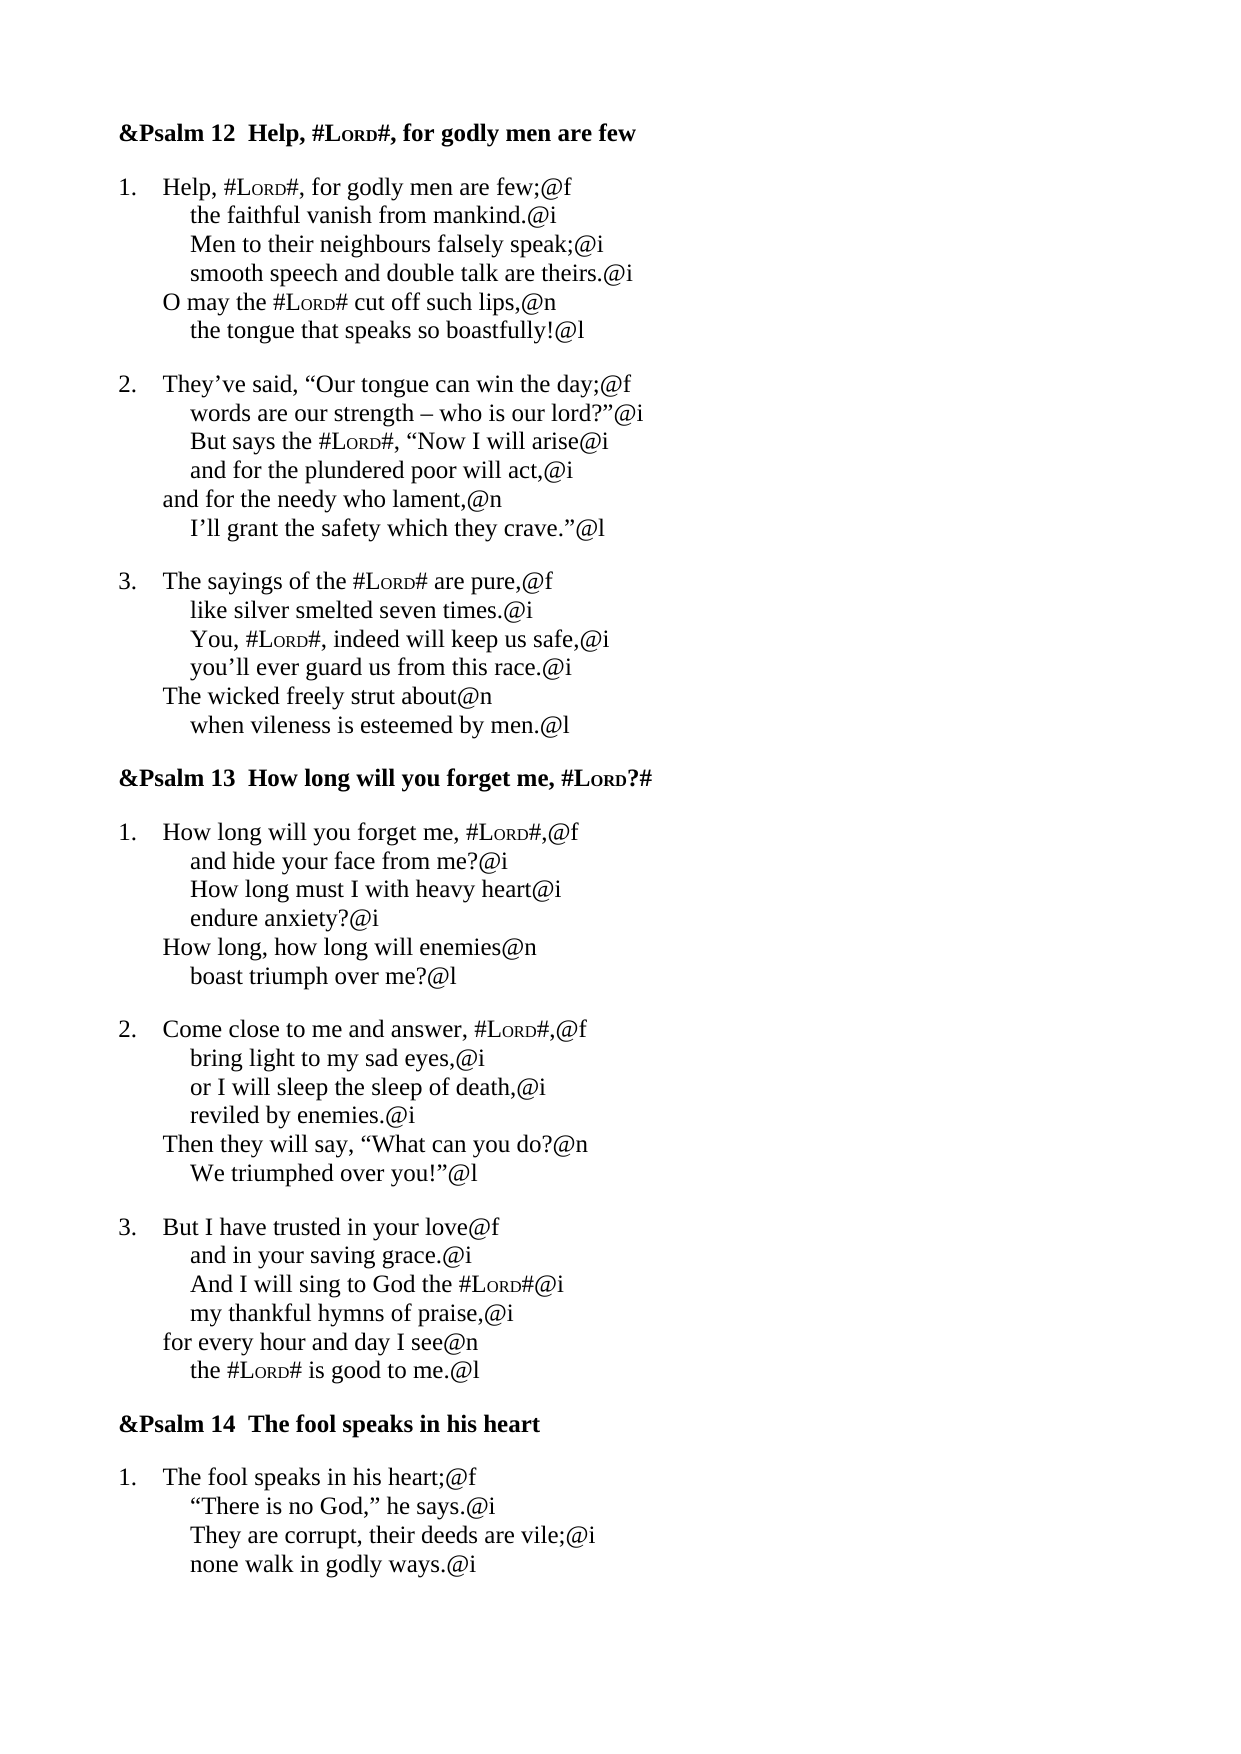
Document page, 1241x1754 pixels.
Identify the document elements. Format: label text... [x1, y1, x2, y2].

text and hide your face from me?@i [171, 846, 1122, 874]
text reviled by enemies.@i [171, 1101, 1122, 1129]
text Then they will say, “What can you do?@n [162, 1129, 1122, 1158]
text the faithful vanish from mankind.@i [171, 200, 1122, 229]
text And I will sing to God the #Lord#@i [171, 1269, 1122, 1298]
text 3. But I have trusted in your love@f [118, 1212, 1122, 1240]
text words are our strength – who is our lord?”@i [171, 398, 1122, 426]
subtitle &Psalm 13 How long will you forget me, #Lord?# [118, 763, 1122, 792]
text How long, how long will enemies@n [162, 932, 1122, 961]
text They are corrupt, their deeds are vile;@i [171, 1520, 1122, 1549]
text bring light to my sad eyes,@i [171, 1043, 1122, 1072]
text Men to their neighbours falsely speak;@i [171, 229, 1122, 258]
text 2. They’ve said, “Our tongue can win the day;@f [118, 369, 1122, 398]
subtitle &Psalm 12 Help, #Lord#, for godly men are few [118, 118, 1122, 147]
text the #Lord# is good to me.@l [171, 1355, 1122, 1384]
text like silver smelted seven times.@i [171, 595, 1122, 624]
text when vileness is esteemed by men.@l [171, 710, 1122, 739]
text We triumphed over you!”@l [171, 1158, 1122, 1187]
text 1. How long will you forget me, #Lord#,@f [118, 817, 1122, 846]
text or I will sleep the sleep of death,@i [171, 1072, 1122, 1101]
text smooth speech and double talk are theirs.@i [171, 258, 1122, 287]
text boast triumph over me?@l [171, 961, 1122, 989]
text and for the plundered poor will act,@i [171, 455, 1122, 484]
subtitle &Psalm 14 The fool speaks in his heart [118, 1409, 1122, 1438]
text the tongue that speaks so boastfully!@l [171, 315, 1122, 344]
text But says the #Lord#, “Now I will arise@i [171, 426, 1122, 455]
text How long must I with heavy heart@i [171, 874, 1122, 903]
text and in your saving grace.@i [171, 1240, 1122, 1269]
text 2. Come close to me and answer, #Lord#,@f [118, 1014, 1122, 1043]
text I’ll grant the safety which they crave.”@l [171, 513, 1122, 541]
text The wicked freely strut about@n [162, 681, 1122, 710]
text endure anxiety?@i [171, 903, 1122, 932]
text 1. The fool speaks in his heart;@f [118, 1462, 1122, 1491]
text O may the #Lord# cut off such lips,@n [162, 287, 1122, 315]
text you’ll ever guard us from this race.@i [171, 652, 1122, 681]
text for every hour and day I see@n [162, 1327, 1122, 1355]
text “There is no God,” he says.@i [171, 1491, 1122, 1520]
text You, #Lord#, indeed will keep us safe,@i [171, 624, 1122, 652]
text my thankful hymns of praise,@i [171, 1298, 1122, 1327]
text and for the needy who lament,@n [162, 484, 1122, 513]
text 1. Help, #Lord#, for godly men are few;@f [118, 172, 1122, 200]
text none walk in godly ways.@i [171, 1549, 1122, 1577]
text 3. The sayings of the #Lord# are pure,@f [118, 566, 1122, 595]
